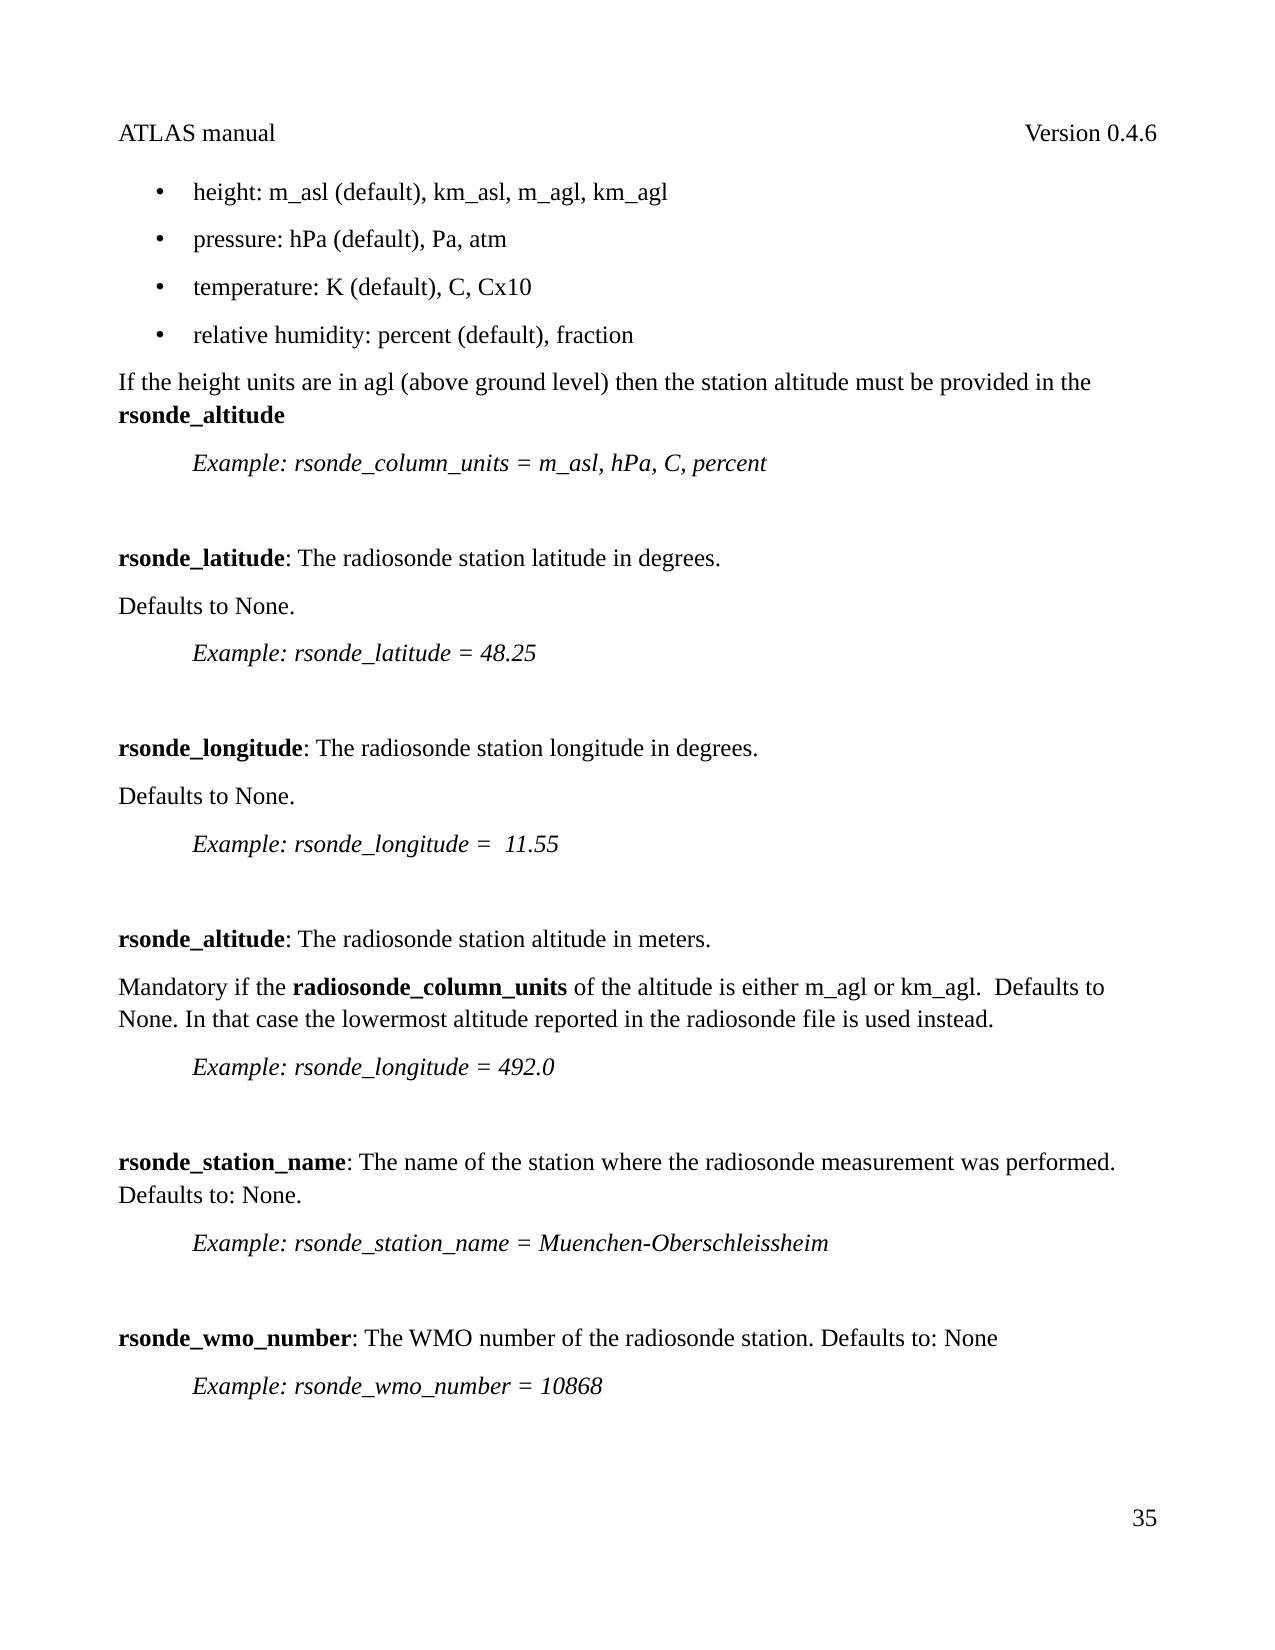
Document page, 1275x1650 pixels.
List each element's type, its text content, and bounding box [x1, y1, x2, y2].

list relative humidity: percent (default), fraction [156, 320, 1157, 348]
text rsonde_latitude: The radiosonde station latitude in degrees. [118, 543, 1157, 572]
list pressure: hPa (default), Pa, atm [156, 224, 1157, 253]
text Mandatory if the radiosonde_column_units of the altitude is either m_agl or km_agl. Defaults to None. In that case the lowermost altitude reported in the radiosonde file is used instead. [118, 972, 1157, 1033]
text If the height units are in agl (above ground level) then the station altitude must be provided in the rsonde_altitude [118, 367, 1157, 429]
text Defaults to None. [118, 781, 1157, 810]
text rsonde_wmo_number: The WMO number of the radiosonde station. Defaults to: None [118, 1323, 1157, 1352]
text Example: rsonde_longitude = 492.0 [118, 1052, 1157, 1081]
text Example: rsonde_longitude = 11.55 [118, 829, 1157, 857]
text rsonde_station_name: The name of the station where the radiosonde measurement was performed. Defaults to: None. [118, 1147, 1157, 1209]
text rsonde_longitude: The radiosonde station longitude in degrees. [118, 733, 1157, 762]
text rsonde_altitude: The radiosonde station altitude in meters. [118, 924, 1157, 953]
text Example: rsonde_station_name = Muenchen-Oberschleissheim [118, 1228, 1157, 1257]
text Defaults to None. [118, 591, 1157, 619]
text Example: rsonde_column_units = m_asl, hPa, C, percent [118, 448, 1157, 477]
list temperature: K (default), C, Cx10 [156, 272, 1157, 301]
text Example: rsonde_latitude = 48.25 [118, 638, 1157, 667]
text Example: rsonde_wmo_number = 10868 [118, 1371, 1157, 1399]
list height: m_asl (default), km_asl, m_agl, km_agl [156, 177, 1157, 206]
